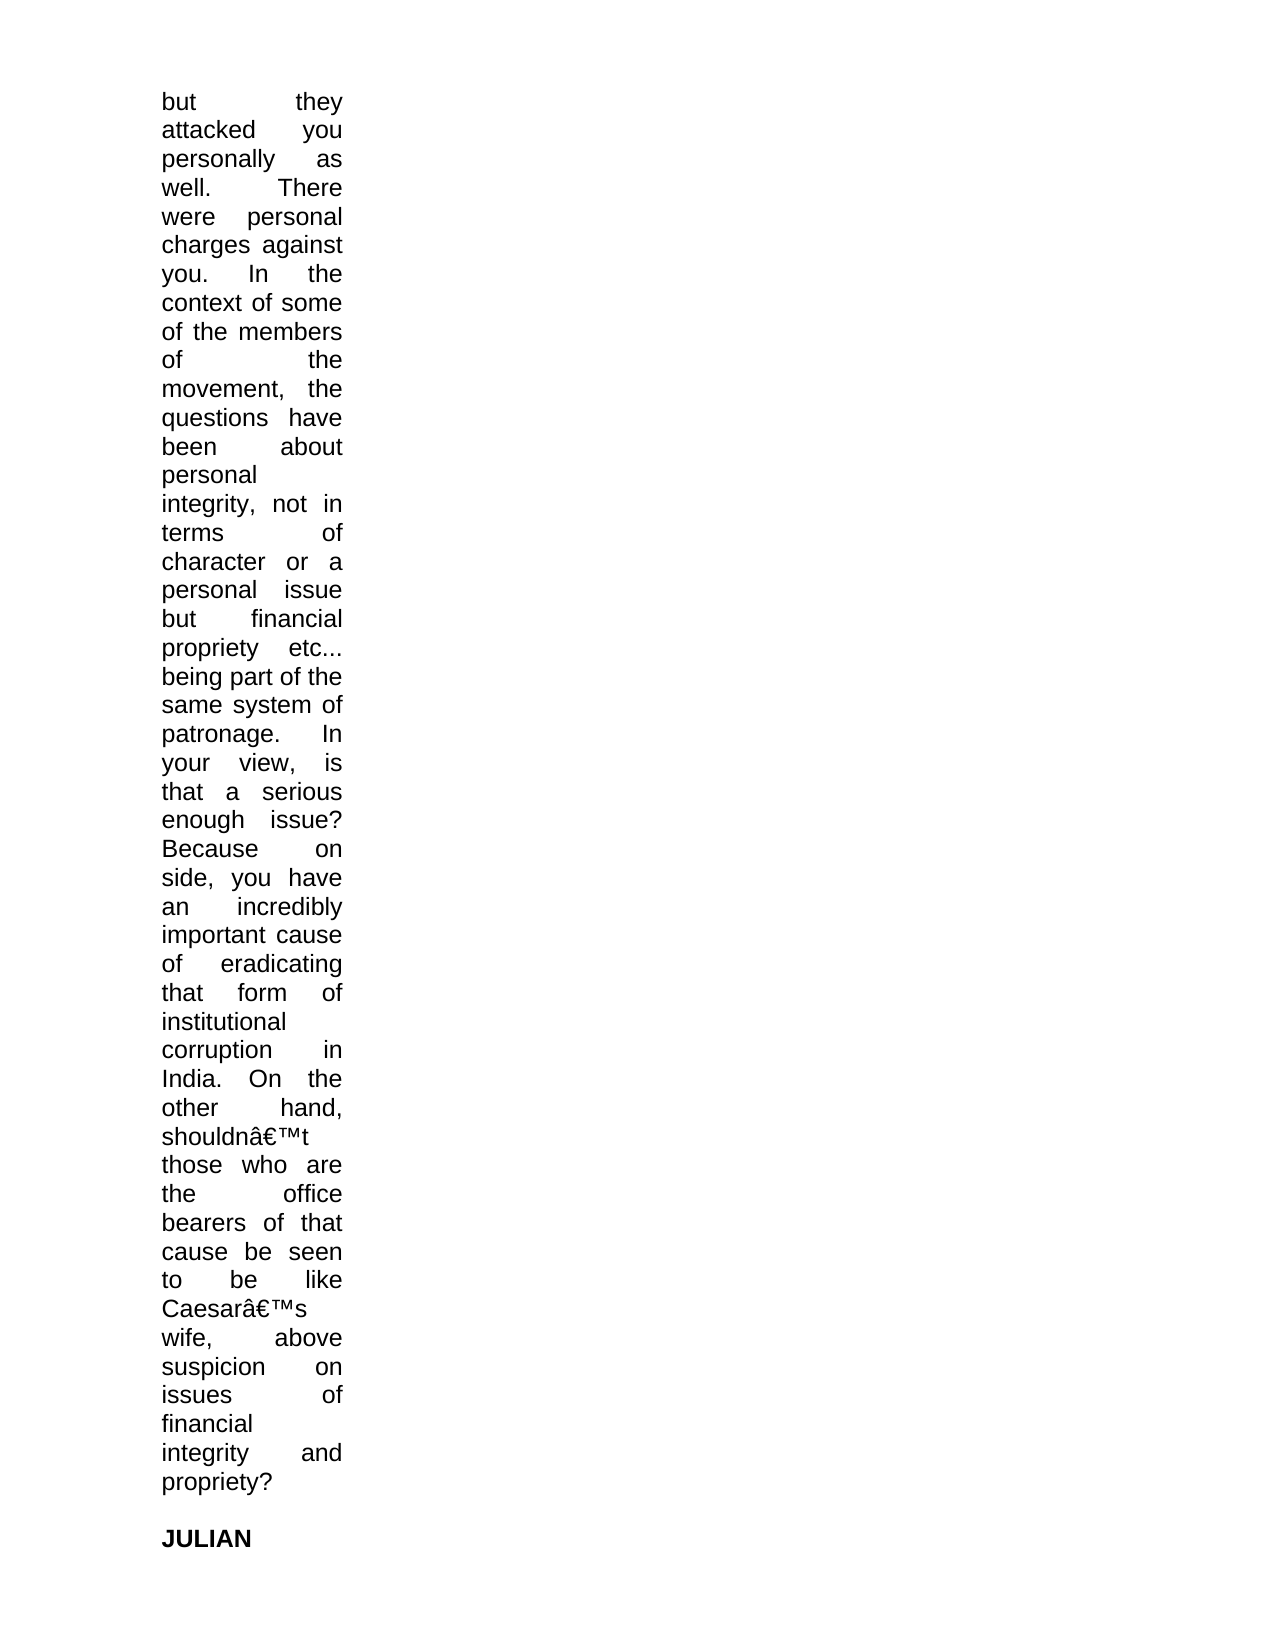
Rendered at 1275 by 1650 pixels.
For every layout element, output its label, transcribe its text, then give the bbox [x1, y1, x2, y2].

table_cell but they attacked you personally as well. There were personal charges against you. In the context of some of the members of the movement, the questions have been about personal integrity, not in terms of character or a personal issue but financial propriety etc... being part of the same system of patronage. In your view, is that a serious enough issue? Because on side, you have an incredibly important cause of eradicating that form of institutional corruption in India. On the other hand, shouldnâ€™t those who are the office bearers of that cause be seen to be like Caesarâ€™s wife, above suspicion on issues of financial integrity and propriety? JULIAN [156, 81, 348, 1558]
table_header [150, 75, 1125, 1564]
